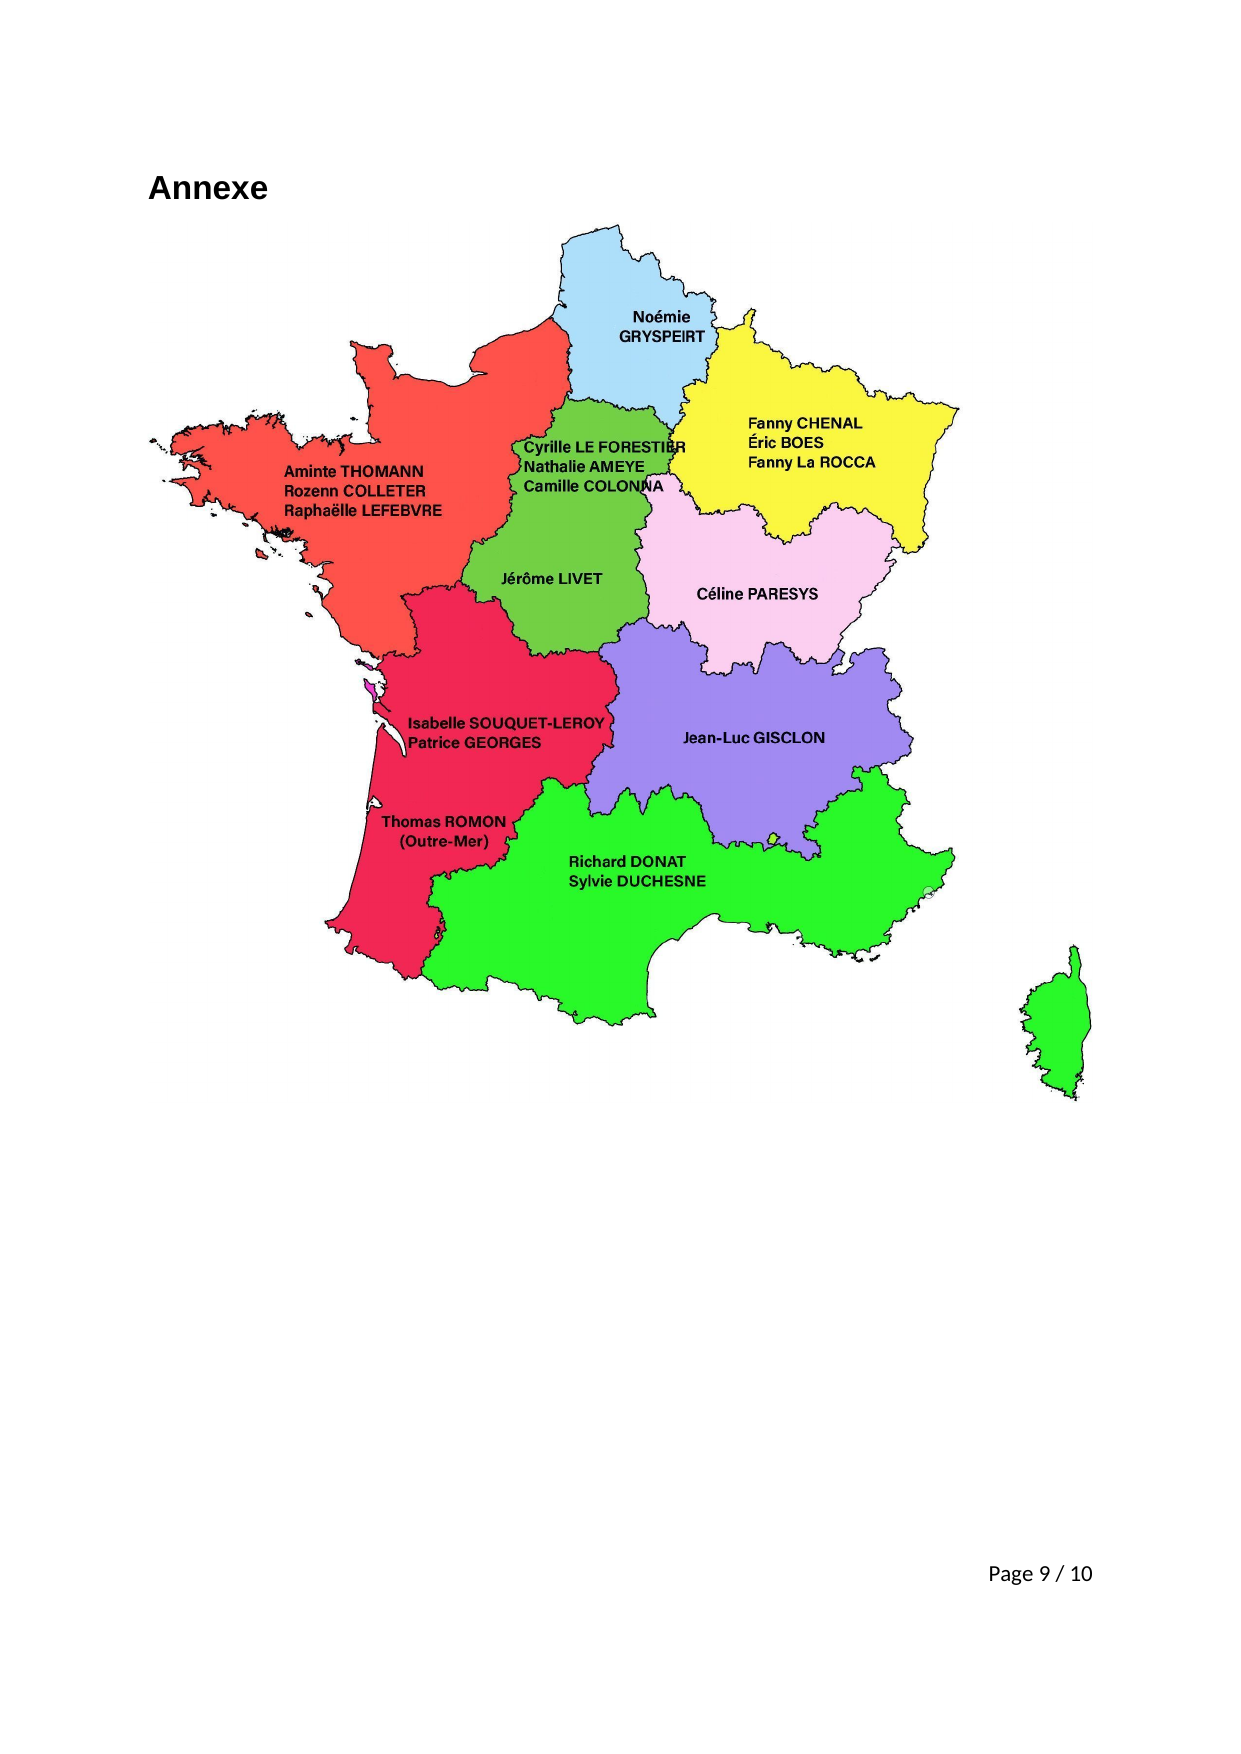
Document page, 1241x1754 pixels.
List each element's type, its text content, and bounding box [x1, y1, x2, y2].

picture [147, 222, 1093, 1103]
subtitle Annexe [148, 168, 1093, 207]
